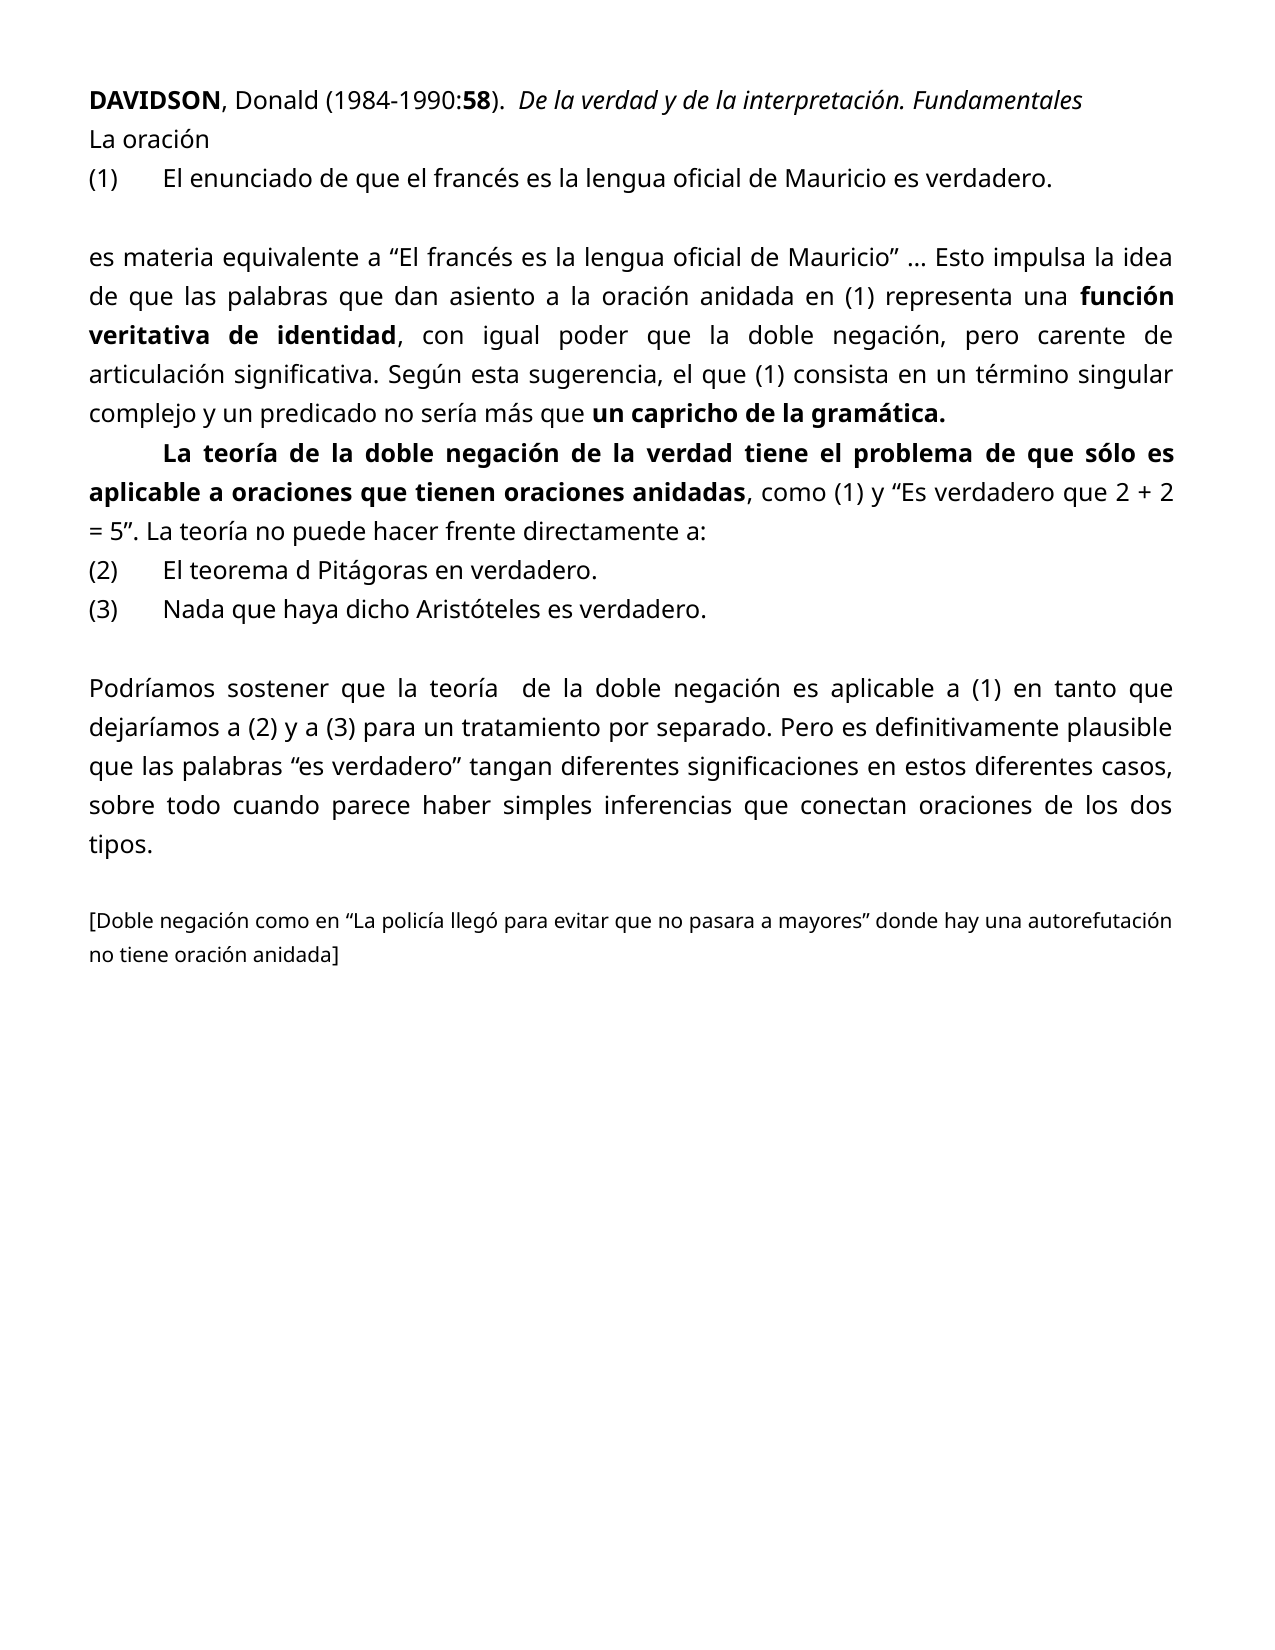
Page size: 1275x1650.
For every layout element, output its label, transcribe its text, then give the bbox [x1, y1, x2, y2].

text La teoría de la doble negación de la verdad tiene el problema de que sólo es aplicable a oraciones que tienen oraciones anidadas, como (1) y “Es verdadero que 2 + 2 = 5”. La teoría no puede hacer frente directamente a: [88, 435, 1174, 548]
text (2) El teorema d Pitágoras en verdadero. [88, 553, 1174, 587]
text Podríamos sostener que la teoría de la doble negación es aplicable a (1) en tanto que dejaríamos a (2) y a (3) para un tratamiento por separado. Pero es definitivamente plausible que las palabras “es verdadero” tangan diferentes significaciones en estos diferentes casos, sobre todo cuando parece haber simples inferencias que conectan oraciones de los dos tipos. [88, 670, 1174, 861]
text es materia equivalente a “El francés es la lengua oficial de Mauricio” … Esto impulsa la idea de que las palabras que dan asiento a la oración anidada en (1) representa una función veritativa de identidad, con igual poder que la doble negación, pero carente de articulación significativa. Según esta sugerencia, el que (1) consista en un término singular complejo y un predicado no sería más que un capricho de la gramática. [88, 239, 1174, 430]
text (3) Nada que haya dicho Aristóteles es verdadero. [88, 592, 1174, 626]
text (1) El enunciado de que el francés es la lengua oficial de Mauricio es verdadero. [88, 161, 1174, 195]
text La oración [88, 122, 1174, 156]
text DAVIDSON, Donald (1984-1990:58). De la verdad y de la interpretación. Fundamentales [88, 83, 1174, 117]
text [Doble negación como en “La policía llegó para evitar que no pasara a mayores” donde hay una autorefutación no tiene oración anidada] [88, 905, 1174, 969]
